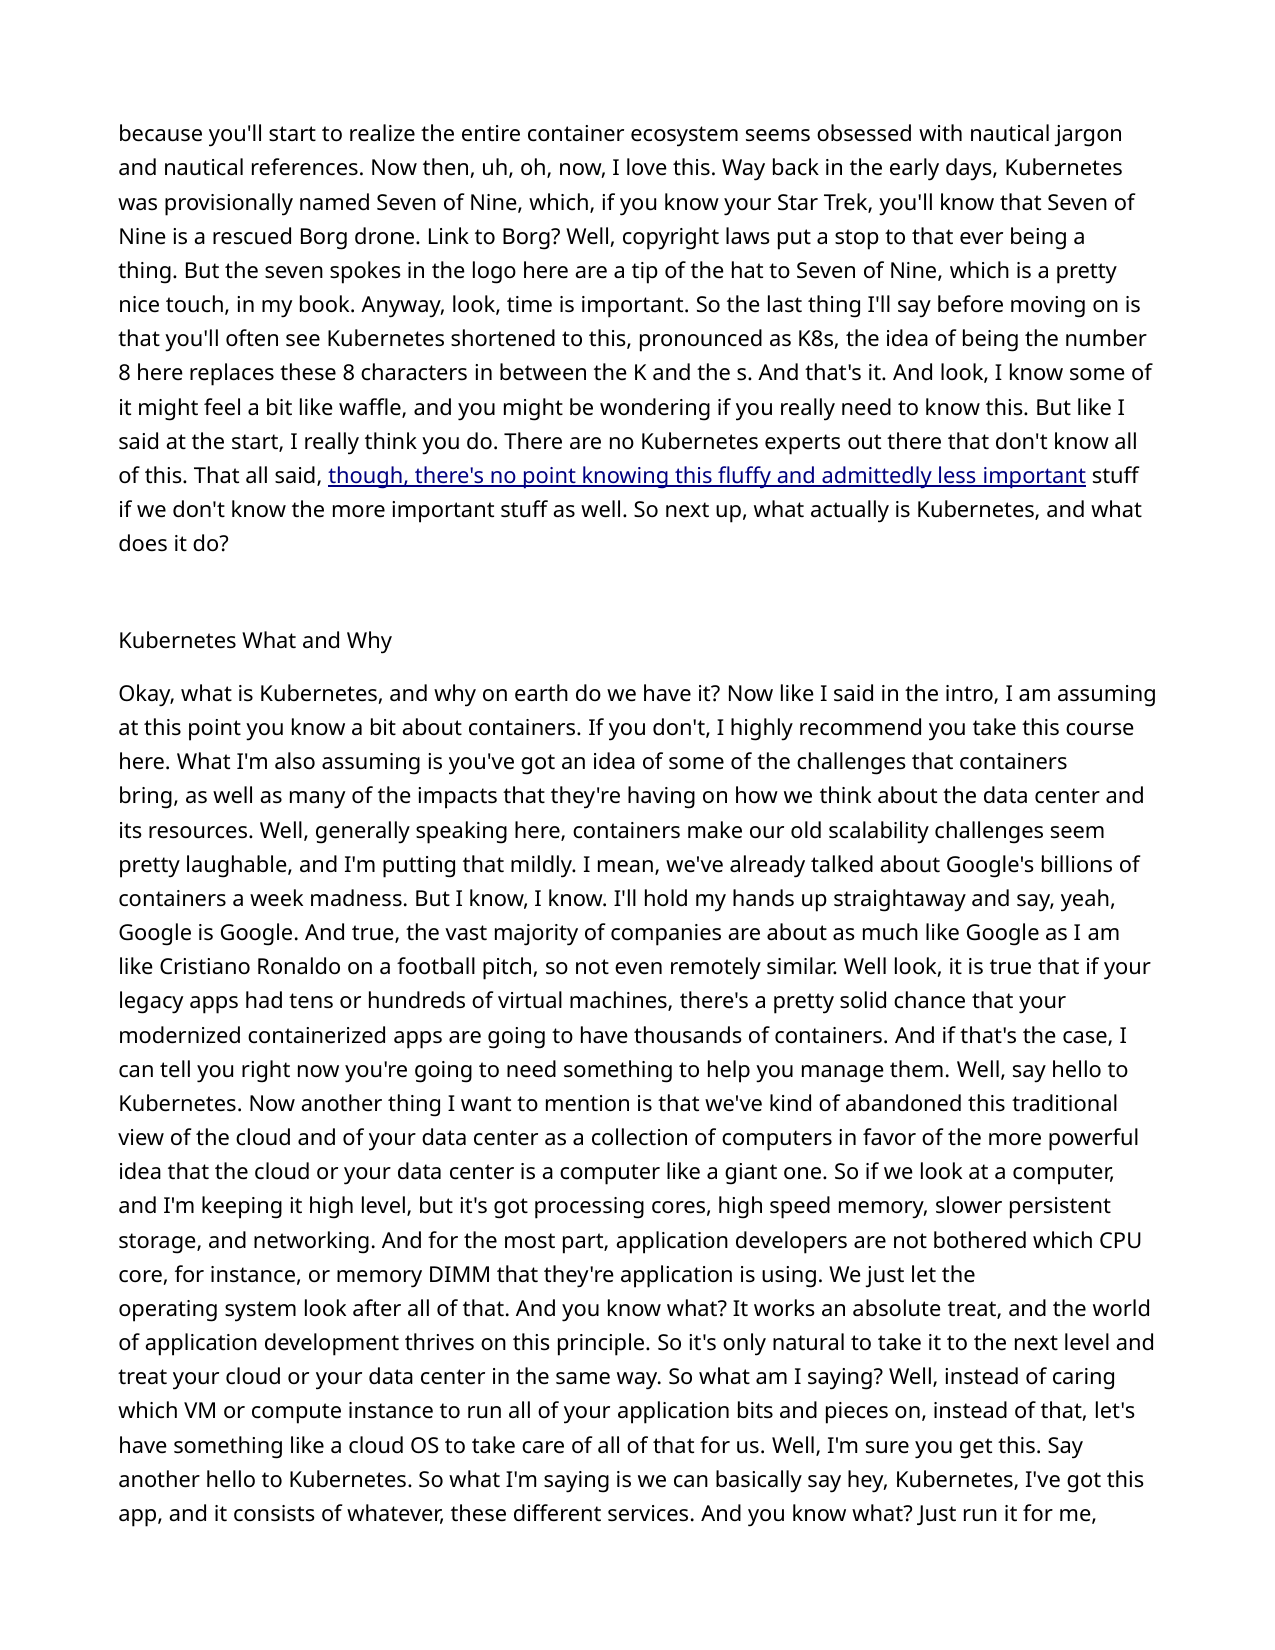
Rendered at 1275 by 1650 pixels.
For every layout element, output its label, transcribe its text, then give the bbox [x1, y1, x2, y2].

text Okay, what is Kubernetes, and why on earth do we have it? Now like I said in the intro, I am assuming at this point you know a bit about containers. If you don't, I highly recommend you take this course here. What I'm also assuming is you've got an idea of some of the challenges that containers bring, as well as many of the impacts that they're having on how we think about the data center and its resources. Well, generally speaking here, containers make our old scalability challenges seem pretty laughable, and I'm putting that mildly. I mean, we've already talked about Google's billions of containers a week madness. But I know, I know. I'll hold my hands up straightaway and say, yeah, Google is Google. And true, the vast majority of companies are about as much like Google as I am like Cristiano Ronaldo on a football pitch, so not even remotely similar. Well look, it is true that if your legacy apps had tens or hundreds of virtual machines, there's a pretty solid chance that your modernized containerized apps are going to have thousands of containers. And if that's the case, I can tell you right now you're going to need something to help you manage them. Well, say hello to Kubernetes. Now another thing I want to mention is that we've kind of abandoned this traditional view of the cloud and of your data center as a collection of computers in favor of the more powerful idea that the cloud or your data center is a computer like a giant one. So if we look at a computer, and I'm keeping it high level, but it's got processing cores, high speed memory, slower persistent storage, and networking. And for the most part, application developers are not bothered which CPU core, for instance, or memory DIMM that they're application is using. We just let the operating system look after all of that. And you know what? It works an absolute treat, and the world of application development thrives on this principle. So it's only natural to take it to the next level and treat your cloud or your data center in the same way. So what am I saying? Well, instead of caring which VM or compute instance to run all of your application bits and pieces on, instead of that, let's have something like a cloud OS to take care of all of that for us. Well, I'm sure you get this. Say another hello to Kubernetes. So what I'm saying is we can basically say hey, Kubernetes, I've got this app, and it consists of whatever, these different services. And you know what? Just run it for me, [118, 678, 1157, 1528]
text because you'll start to realize the entire container ecosystem seems obsessed with nautical jargon and nautical references. Now then, uh, oh, now, I love this. Way back in the early days, Kubernetes was provisionally named Seven of Nine, which, if you know your Star Trek, you'll know that Seven of Nine is a rescued Borg drone. Link to Borg? Well, copyright laws put a stop to that ever being a thing. But the seven spokes in the logo here are a tip of the hat to Seven of Nine, which is a pretty nice touch, in my book. Anyway, look, time is important. So the last thing I'll say before moving on is that you'll often see Kubernetes shortened to this, pronounced as K8s, the idea of being the number 8 here replaces these 8 characters in between the K and the s. And that's it. And look, I know some of it might feel a bit like waffle, and you might be wondering if you really need to know this. But like I said at the start, I really think you do. There are no Kubernetes experts out there that don't know all of this. That all said, though, there's no point knowing this fluffy and admittedly less important stuff if we don't know the more important stuff as well. So next up, what actually is Kubernetes, and what does it do? [118, 118, 1157, 558]
subtitle Kubernetes What and Why [118, 625, 1157, 654]
